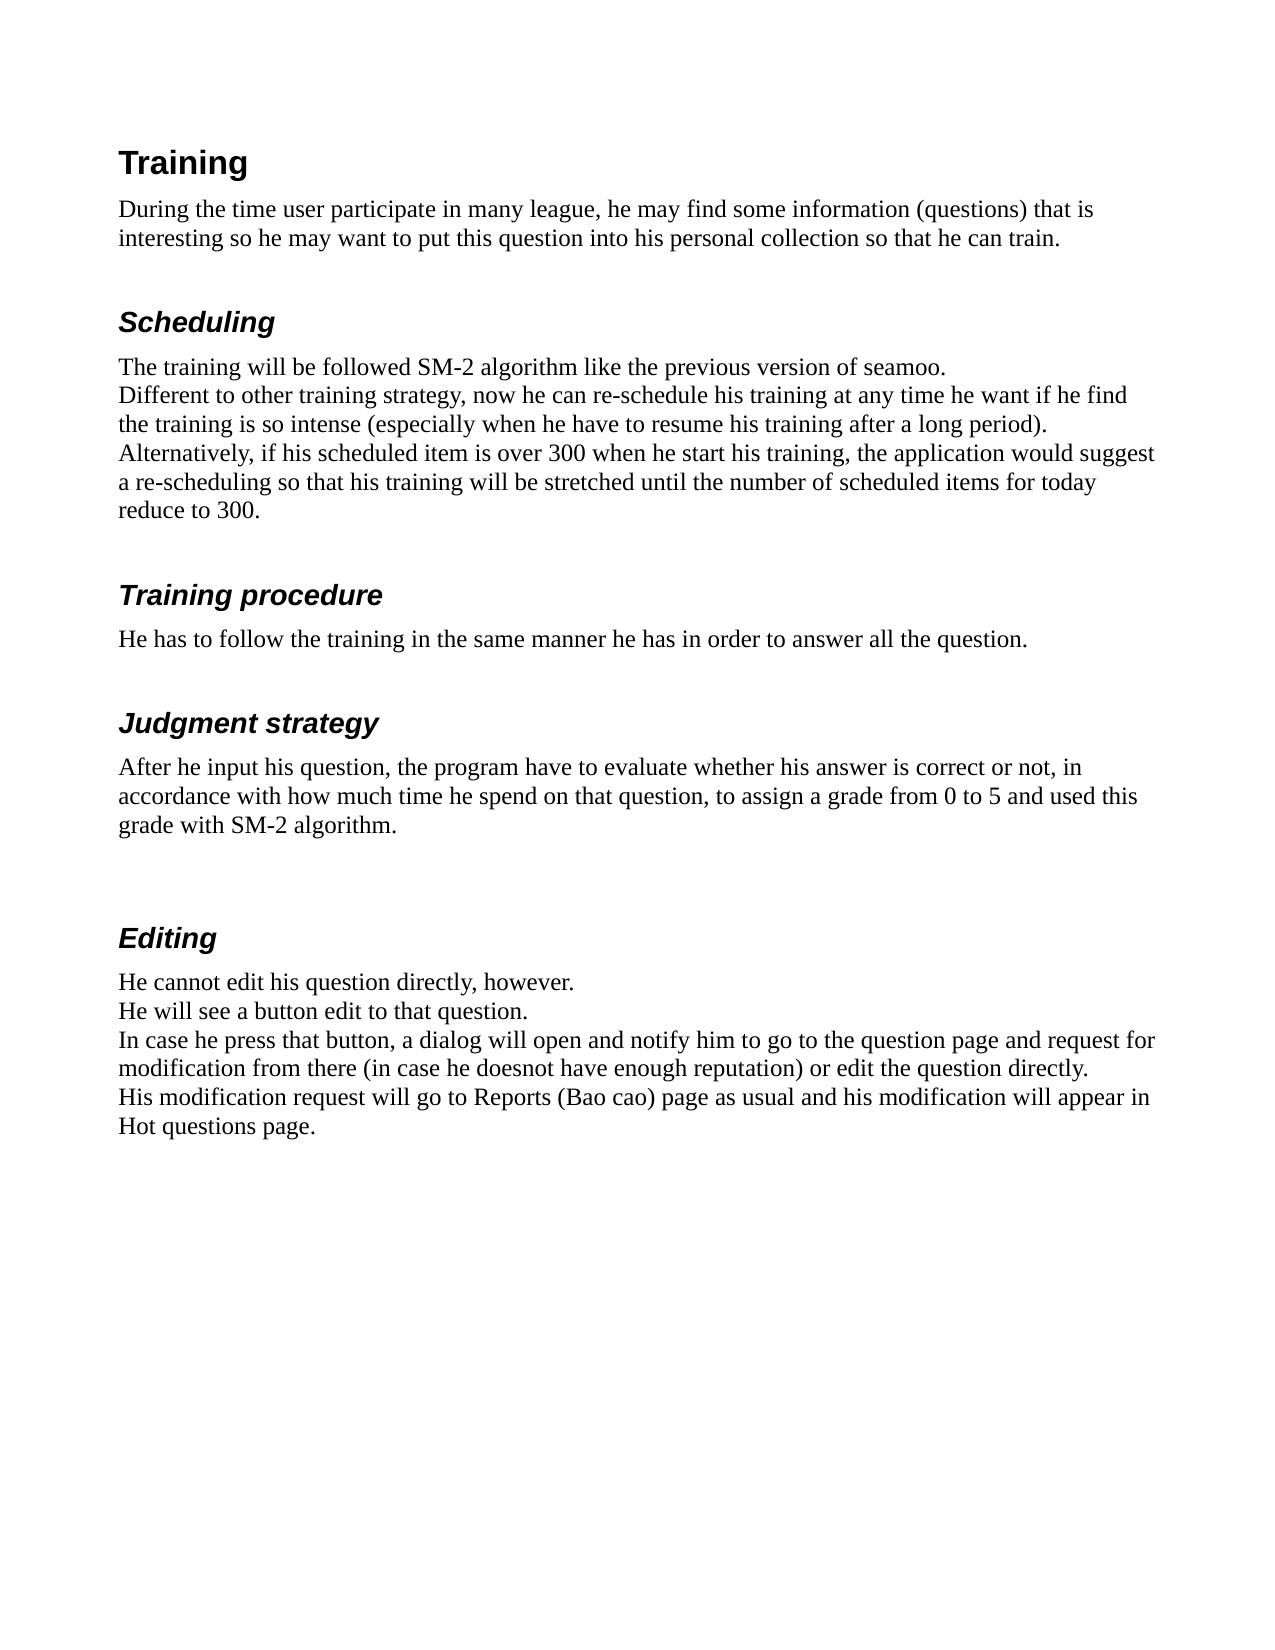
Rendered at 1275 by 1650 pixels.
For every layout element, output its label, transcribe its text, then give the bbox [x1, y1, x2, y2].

text In case he press that button, a dialog will open and notify him to go to the question page and request for modification from there (in case he doesnot have enough reputation) or edit the question directly. [118, 1025, 1157, 1082]
subtitle Editing [118, 921, 1157, 955]
text During the time user participate in many league, he may find some information (questions) that is interesting so he may want to put this question into his personal collection so that he can train. [118, 194, 1157, 252]
subtitle Scheduling [118, 306, 1157, 339]
text Alternatively, if his scheduled item is over 300 when he start his training, the application would suggest a re-scheduling so that his training will be stretched until the number of scheduled items for today reduce to 300. [118, 438, 1157, 524]
subtitle Training [118, 143, 1157, 182]
text Different to other training strategy, now he can re-schedule his training at any time he want if he find the training is so intense (especially when he have to resume his training after a long period). [118, 380, 1157, 438]
text He will see a button edit to that question. [118, 996, 1157, 1025]
text He has to follow the training in the same manner he has in order to answer all the question. [118, 624, 1157, 653]
text The training will be followed SM-2 algorithm like the previous version of seamoo. [118, 352, 1157, 380]
subtitle Judgment strategy [118, 706, 1157, 740]
text He cannot edit his question directly, however. [118, 967, 1157, 996]
subtitle Training procedure [118, 578, 1157, 611]
text After he input his question, the program have to evaluate whether his answer is correct or not, in accordance with how much time he spend on that question, to assign a grade from 0 to 5 and used this grade with SM-2 algorithm. [118, 752, 1157, 839]
text His modification request will go to Reports (Bao cao) page as usual and his modification will appear in Hot questions page. [118, 1082, 1157, 1140]
